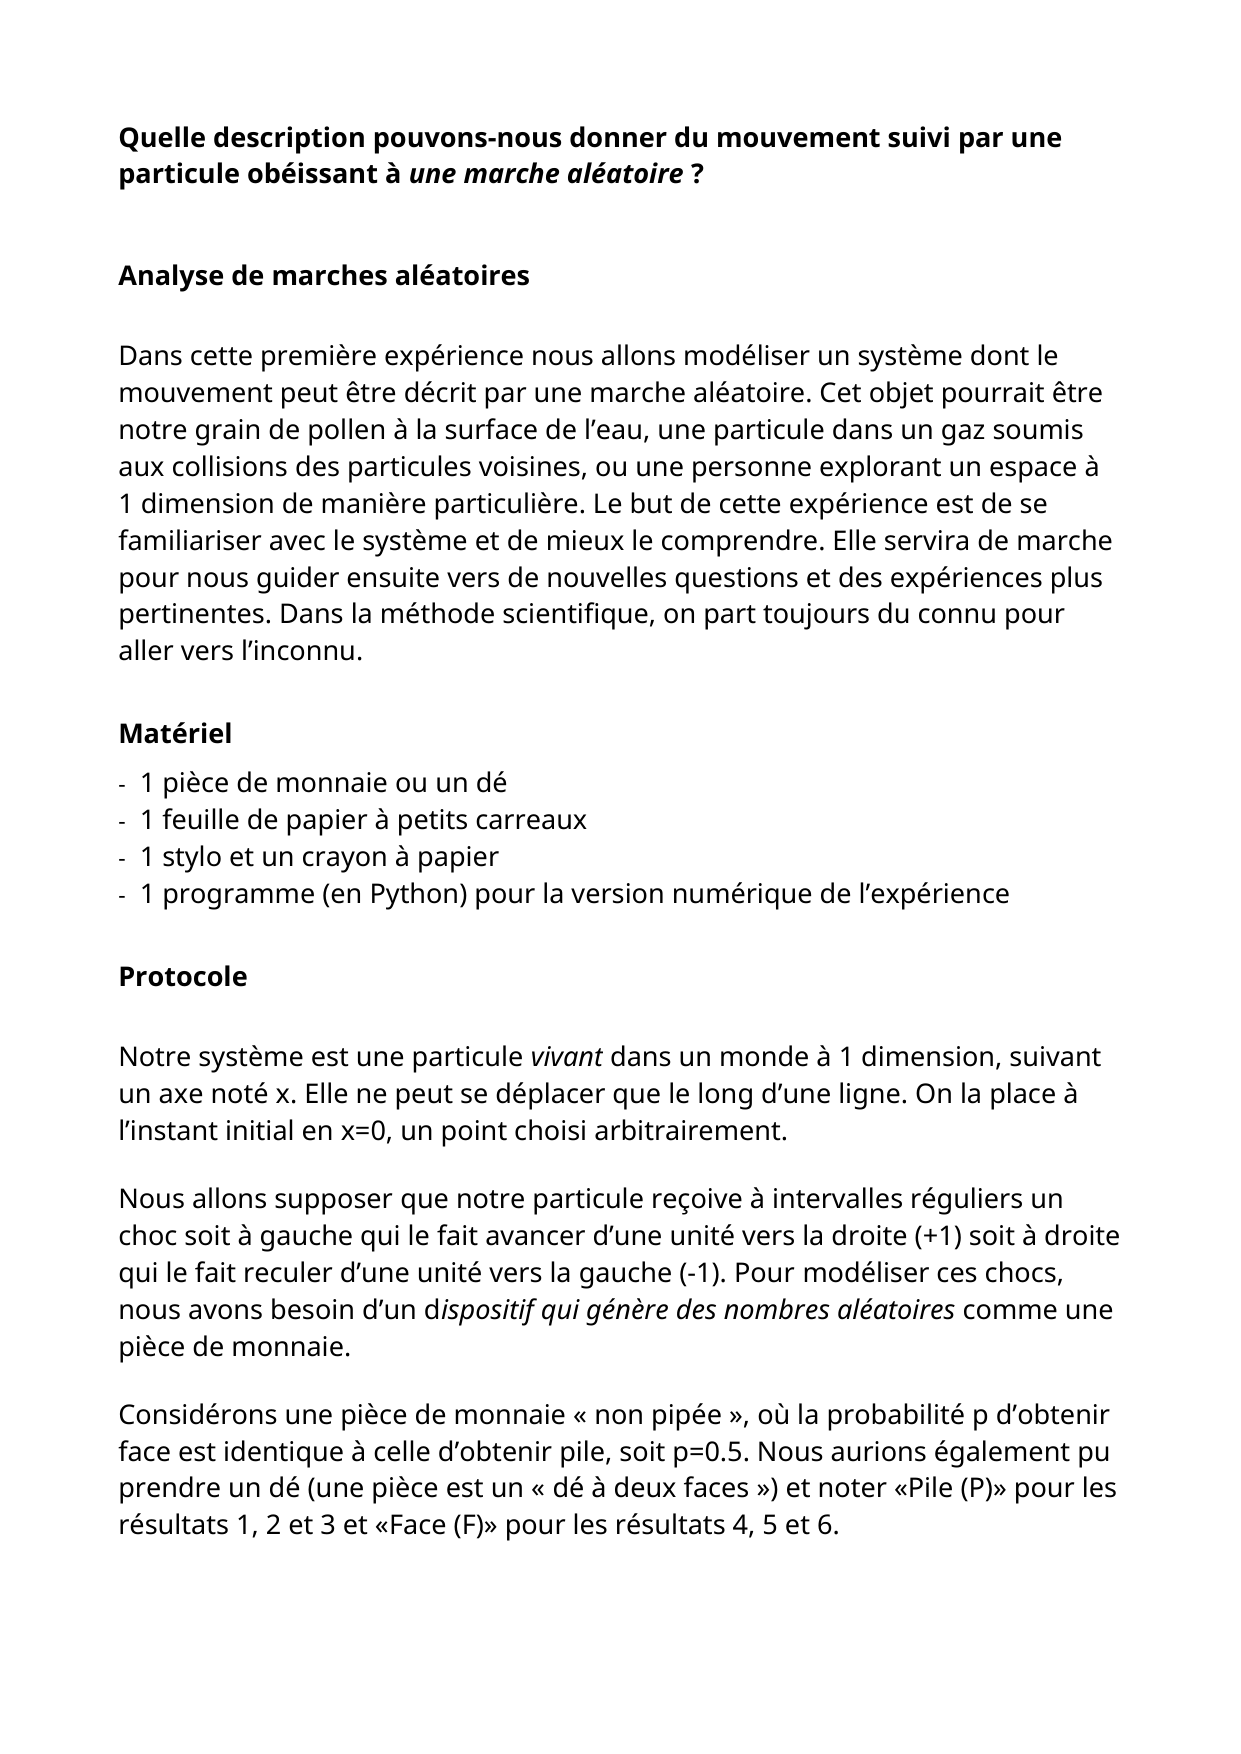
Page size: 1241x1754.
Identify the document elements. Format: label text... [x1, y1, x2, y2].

list 1 pièce de monnaie ou un dé [118, 764, 1122, 801]
list 1 programme (en Python) pour la version numérique de l’expérience [118, 874, 1122, 911]
subtitle Protocole [118, 957, 1122, 994]
text Considérons une pièce de monnaie « non pipée », où la probabilité p d’obtenir face est identique à celle d’obtenir pile, soit p=0.5. Nous aurions également pu prendre un dé (une pièce est un « dé à deux faces ») et noter «Pile (P)» pour les résultats 1, 2 et 3 et «Face (F)» pour les résultats 4, 5 et 6. [118, 1395, 1122, 1543]
list 1 stylo et un crayon à papier [118, 838, 1122, 874]
text Nous allons supposer que notre particule reçoive à intervalles réguliers un choc soit à gauche qui le fait avancer d’une unité vers la droite (+1) soit à droite qui le fait reculer d’une unité vers la gauche (-1). Pour modéliser ces chocs, nous avons besoin d’un dispositif qui génère des nombres aléatoires comme une pièce de monnaie. [118, 1179, 1122, 1364]
subtitle Quelle description pouvons-nous donner du mouvement suivi par une particule obéissant à une marche aléatoire ? [118, 118, 1122, 192]
text Dans cette première expérience nous allons modéliser un système dont le mouvement peut être décrit par une marche aléatoire. Cet objet pourrait être notre grain de pollen à la surface de l’eau, une particule dans un gaz soumis aux collisions des particules voisines, ou une personne explorant un espace à 1 dimension de manière particulière. Le but de cette expérience est de se familiariser avec le système et de mieux le comprendre. Elle servira de marche pour nous guider ensuite vers de nouvelles questions et des expériences plus pertinentes. Dans la méthode scientifique, on part toujours du connu pour aller vers l’inconnu. [118, 337, 1122, 669]
text Notre système est une particule vivant dans un monde à 1 dimension, suivant un axe noté x. Elle ne peut se déplacer que le long d’une ligne. On la place à l’instant initial en x=0, un point choisi arbitrairement. [118, 1038, 1122, 1148]
list 1 feuille de papier à petits carreaux [118, 801, 1122, 838]
subtitle Matériel [118, 714, 1122, 751]
subtitle Analyse de marches aléatoires [118, 256, 1122, 293]
